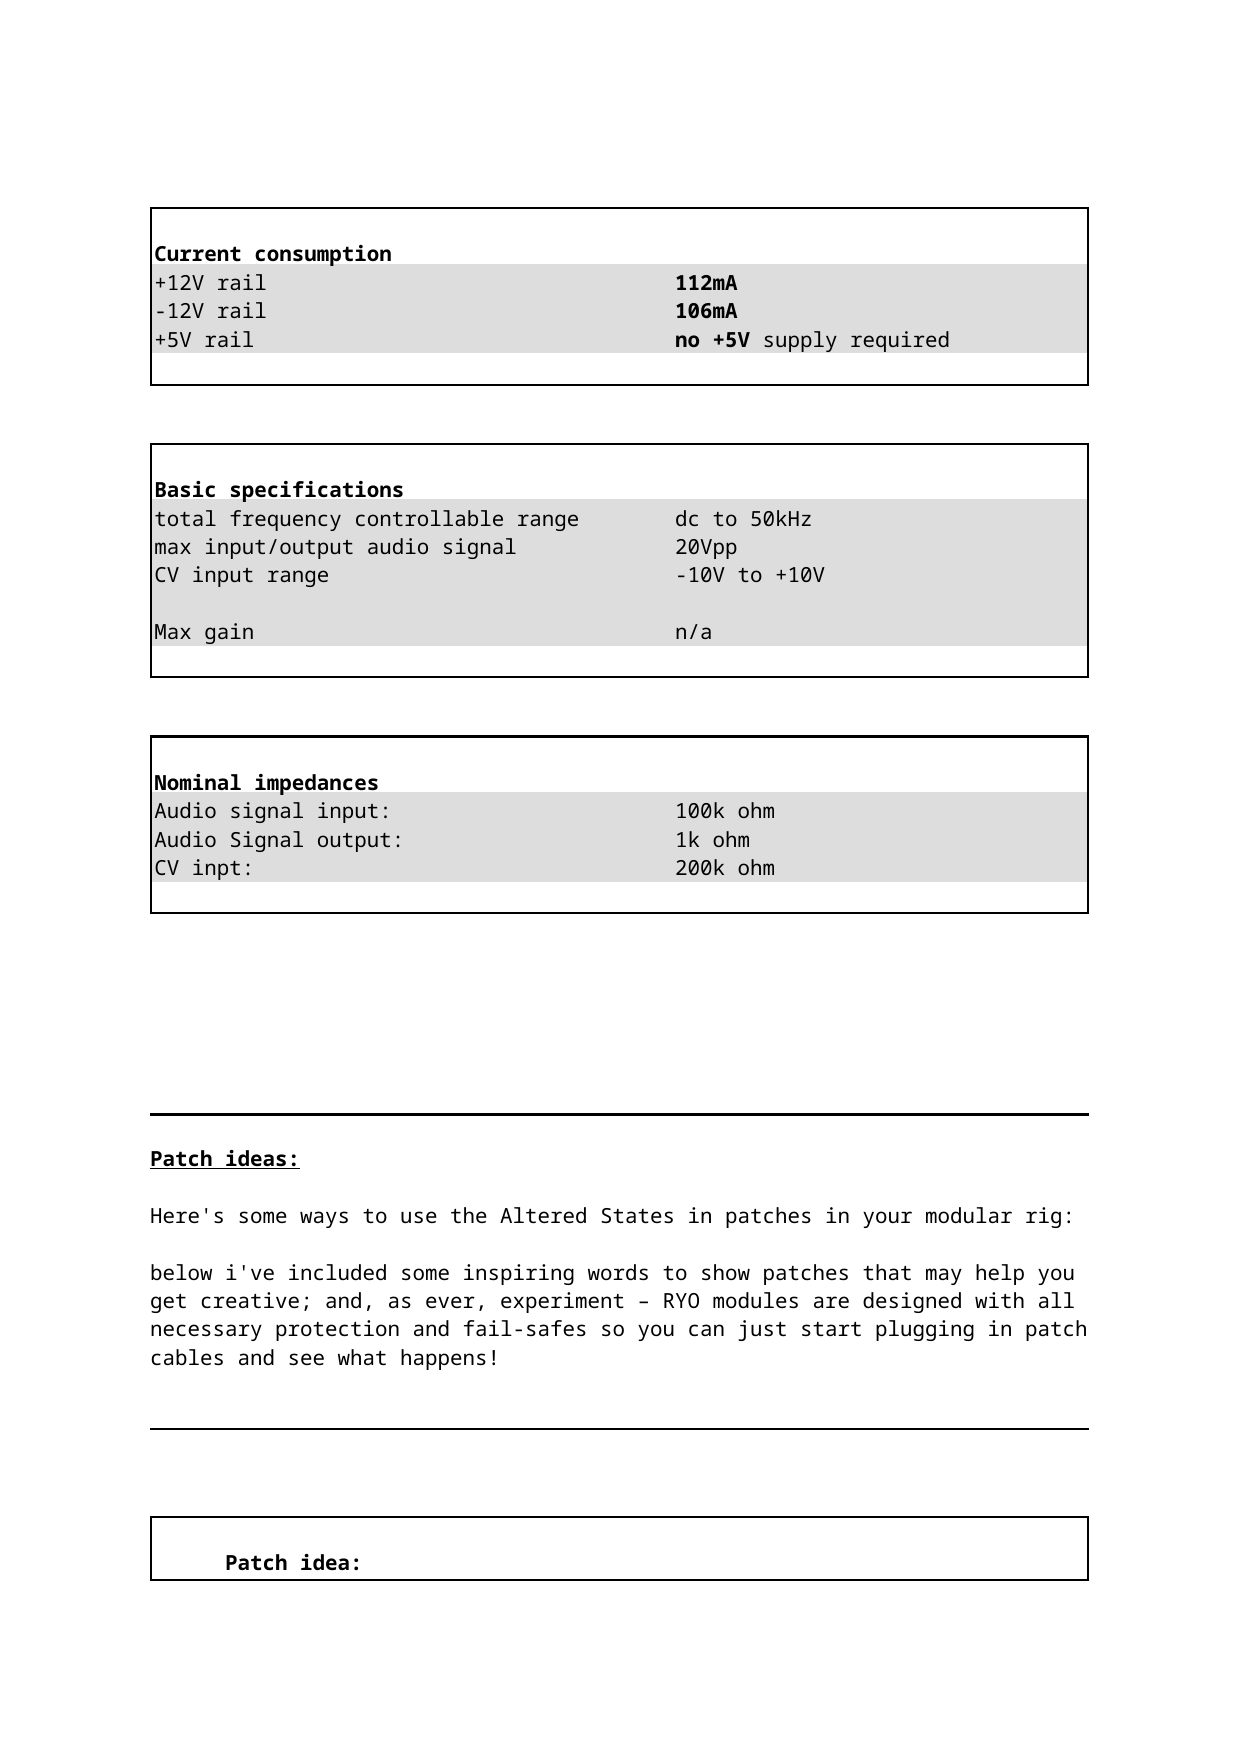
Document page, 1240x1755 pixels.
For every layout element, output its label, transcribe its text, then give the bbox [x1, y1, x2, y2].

text Basic specifications [152, 471, 1087, 499]
text CV input range -10V to +10V [152, 556, 1087, 585]
text Nominal impedances [152, 764, 1087, 792]
text Max gain n/a [152, 613, 1087, 646]
text -12V rail 106mA [152, 292, 1087, 321]
text Audio signal input: 100k ohm Audio Signal output: 1k ohm [152, 792, 1087, 849]
text total frequency controllable range dc to 50kHz [152, 499, 1087, 528]
text +12V rail 112mA [152, 264, 1087, 292]
text max input/output audio signal 20Vpp [152, 528, 1087, 556]
text Patch idea: [152, 1544, 1087, 1579]
text CV inpt: 200k ohm [152, 849, 1087, 882]
text below i've included some inspiring words to show patches that may help you get creative; and, as ever, experiment – RYO modules are designed with all necessary protection and fail-safes so you can just start plugging in patch cables and see what happens! [150, 1258, 1089, 1371]
text Patch ideas: [150, 1144, 1089, 1172]
text +5V rail no +5V supply required [152, 321, 1087, 353]
text Here's some ways to use the Altered States in patches in your modular rig: [150, 1201, 1089, 1229]
text Current consumption [152, 235, 1087, 264]
